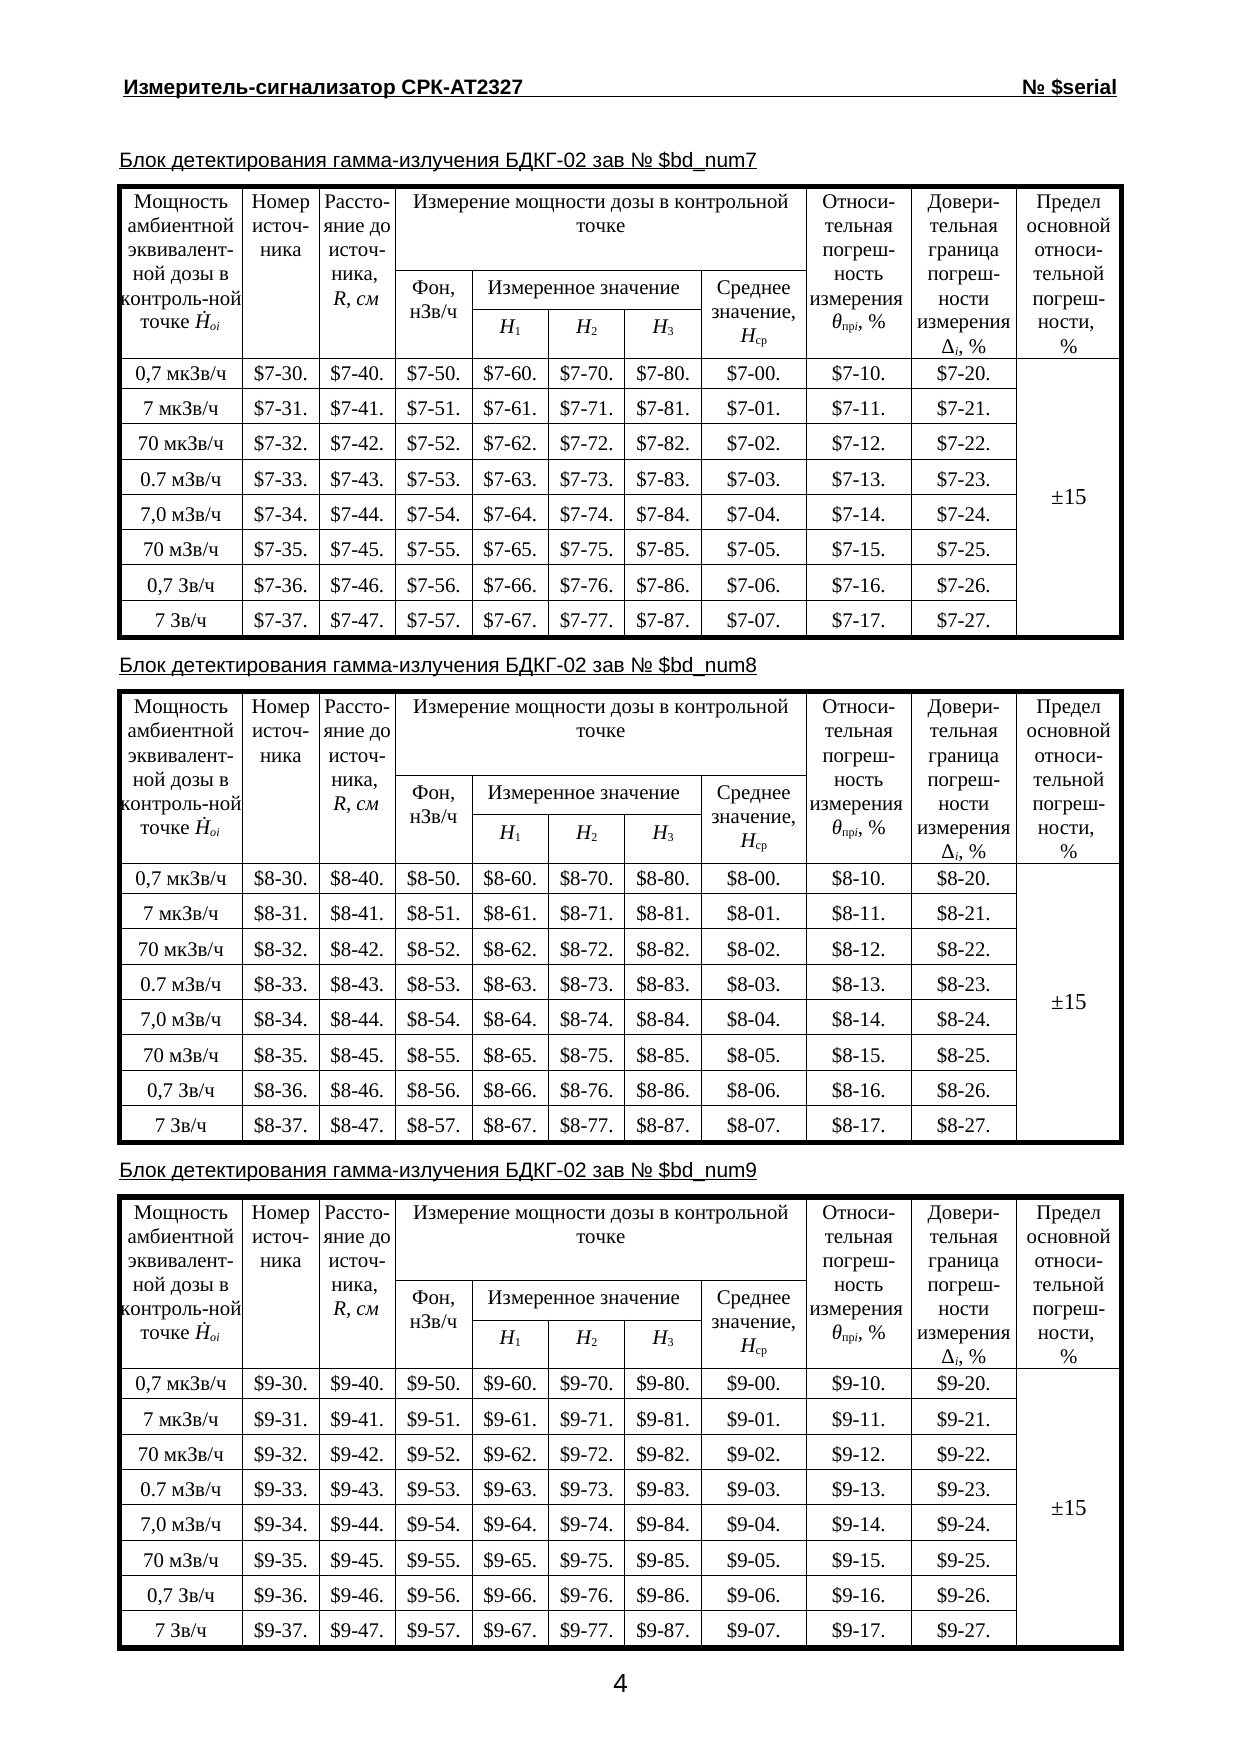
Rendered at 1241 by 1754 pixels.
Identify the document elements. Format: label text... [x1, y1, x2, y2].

table_cell $7-55. [396, 530, 472, 564]
table_cell $7-73. [549, 460, 624, 494]
table_cell Предел основной относи-тельной погреш-ности, % [1017, 189, 1119, 358]
table_cell $7-31. [243, 389, 319, 423]
table_cell $8-50. [396, 864, 472, 893]
table_cell $9-71. [549, 1399, 624, 1433]
table_cell Среднее значение, Hср [702, 1281, 806, 1368]
table_cell 0,7 мкЗв/ч [122, 1369, 242, 1398]
table_cell $7-16. [807, 565, 911, 600]
table_cell $7-61. [473, 389, 548, 423]
table_cell $8-01. [702, 894, 806, 928]
table_cell Относи-тельная погреш-ность измерения θпрi, % [807, 694, 911, 863]
table_cell $8-81. [625, 894, 701, 928]
table_cell $8-73. [549, 965, 624, 999]
table_cell Рассто-яние до источ-ника, R, см [320, 694, 395, 863]
table_cell 0.7 мЗв/ч [122, 965, 242, 999]
table_cell Относи-тельная погреш-ность измерения θпрi, % [807, 1200, 911, 1368]
table_cell Фон, нЗв/ч [396, 271, 472, 358]
table_cell $8-77. [549, 1106, 624, 1140]
table_cell $8-52. [396, 929, 472, 964]
table_cell $7-60. [473, 359, 548, 388]
table_cell $8-62. [473, 929, 548, 964]
table_cell $8-11. [807, 894, 911, 928]
table_cell $9-55. [396, 1541, 472, 1575]
table_cell $9-45. [320, 1541, 395, 1575]
table_cell $8-75. [549, 1035, 624, 1069]
table_cell $8-33. [243, 965, 319, 999]
table_cell $9-00. [702, 1369, 806, 1398]
table_cell $7-66. [473, 565, 548, 600]
table_cell $7-25. [912, 530, 1016, 564]
table_cell $8-74. [549, 1000, 624, 1034]
table_cell $7-75. [549, 530, 624, 564]
table_cell $8-66. [473, 1071, 548, 1105]
table_cell $7-32. [243, 424, 319, 458]
table_cell Среднее значение, Hср [702, 271, 806, 358]
table_cell $8-51. [396, 894, 472, 928]
table_cell $9-22. [912, 1435, 1016, 1469]
table_cell $9-42. [320, 1435, 395, 1469]
table_cell $9-04. [702, 1505, 806, 1539]
table_cell $8-22. [912, 929, 1016, 964]
table_cell Предел основной относи-тельной погреш-ности, % [1017, 694, 1119, 863]
table_cell $7-45. [320, 530, 395, 564]
table_cell $7-80. [625, 359, 701, 388]
table_cell $9-13. [807, 1470, 911, 1504]
table_cell H2 [549, 815, 624, 863]
table_cell $7-67. [473, 601, 548, 635]
table_cell $8-87. [625, 1106, 701, 1140]
table_cell $7-30. [243, 359, 319, 388]
table_cell $7-72. [549, 424, 624, 458]
table_header Блок детектирования гамма-излучения БДКГ-02 зав № $bd_num9 [119, 1145, 1121, 1194]
table_cell $7-86. [625, 565, 701, 600]
table_cell $8-41. [320, 894, 395, 928]
table_cell Номер источ-ника [243, 189, 319, 358]
table_cell $9-57. [396, 1611, 472, 1645]
table_cell $9-67. [473, 1611, 548, 1645]
table_cell Предел основной относи-тельной погреш-ности, % [1017, 1200, 1119, 1368]
table_cell $9-24. [912, 1505, 1016, 1539]
table_cell $9-47. [320, 1611, 395, 1645]
table_cell $9-32. [243, 1435, 319, 1469]
table_cell 7 Зв/ч [122, 601, 242, 635]
table_cell $7-76. [549, 565, 624, 600]
table_cell $8-70. [549, 864, 624, 893]
table_cell 70 мкЗв/ч [122, 1435, 242, 1469]
table_cell $9-50. [396, 1369, 472, 1398]
table_cell $8-82. [625, 929, 701, 964]
table_cell $7-40. [320, 359, 395, 388]
table_cell $8-16. [807, 1071, 911, 1105]
table_cell Фон, нЗв/ч [396, 1281, 472, 1368]
table_cell $7-35. [243, 530, 319, 564]
table_cell $7-04. [702, 495, 806, 529]
table_cell $9-56. [396, 1576, 472, 1610]
table_cell Мощность амбиентной эквивалент-ной дозы в контроль-ной точке Ḣoi [122, 189, 242, 358]
table_cell H3 [625, 815, 701, 863]
table_cell $9-07. [702, 1611, 806, 1645]
table_cell $7-05. [702, 530, 806, 564]
table_cell $8-23. [912, 965, 1016, 999]
table_cell $8-17. [807, 1106, 911, 1140]
table_cell $9-25. [912, 1541, 1016, 1575]
table_cell H1 [473, 310, 548, 358]
table_cell Мощность амбиентной эквивалент-ной дозы в контроль-ной точке Ḣoi [122, 694, 242, 863]
table_cell $9-72. [549, 1435, 624, 1469]
table_cell $9-85. [625, 1541, 701, 1575]
table_cell $9-52. [396, 1435, 472, 1469]
table_cell $8-12. [807, 929, 911, 964]
table_cell 70 мкЗв/ч [122, 424, 242, 458]
table_cell $7-64. [473, 495, 548, 529]
table_cell $7-20. [912, 359, 1016, 388]
table_cell $9-20. [912, 1369, 1016, 1398]
table_cell $7-50. [396, 359, 472, 388]
table_cell $9-03. [702, 1470, 806, 1504]
table_cell $7-81. [625, 389, 701, 423]
table_cell Измеренное значение [473, 776, 701, 814]
table_cell 0,7 Зв/ч [122, 1576, 242, 1610]
table_cell $9-34. [243, 1505, 319, 1539]
table_cell $8-30. [243, 864, 319, 893]
table_cell Измерение мощности дозы в контрольной точке [396, 694, 806, 775]
table_cell Измеренное значение [473, 1281, 701, 1319]
table_cell $7-00. [702, 359, 806, 388]
table_cell $8-25. [912, 1035, 1016, 1069]
table_cell $9-54. [396, 1505, 472, 1539]
table_cell 7,0 мЗв/ч [122, 495, 242, 529]
table_cell 7 Зв/ч [122, 1611, 242, 1645]
table_cell $9-14. [807, 1505, 911, 1539]
table_cell $9-76. [549, 1576, 624, 1610]
table_cell $9-33. [243, 1470, 319, 1504]
table_cell 0,7 Зв/ч [122, 565, 242, 600]
table_cell $9-44. [320, 1505, 395, 1539]
table_cell $8-02. [702, 929, 806, 964]
table_cell $7-11. [807, 389, 911, 423]
table_cell $7-21. [912, 389, 1016, 423]
table_cell $7-33. [243, 460, 319, 494]
table_cell $8-27. [912, 1106, 1016, 1140]
table_cell $7-87. [625, 601, 701, 635]
table_cell $8-31. [243, 894, 319, 928]
table_cell $9-53. [396, 1470, 472, 1504]
table_cell $7-62. [473, 424, 548, 458]
table_cell 0,7 мкЗв/ч [122, 864, 242, 893]
table_cell $7-52. [396, 424, 472, 458]
table_cell $9-12. [807, 1435, 911, 1469]
table_cell Рассто-яние до источ-ника, R, см [320, 1200, 395, 1368]
table_cell $8-86. [625, 1071, 701, 1105]
table_cell $9-17. [807, 1611, 911, 1645]
table_cell $8-24. [912, 1000, 1016, 1034]
table_cell H1 [473, 1321, 548, 1368]
table_cell 7 Зв/ч [122, 1106, 242, 1140]
table_cell $8-46. [320, 1071, 395, 1105]
table_cell Номер источ-ника [243, 694, 319, 863]
table_cell $8-76. [549, 1071, 624, 1105]
table_cell 70 мЗв/ч [122, 530, 242, 564]
table_cell $7-51. [396, 389, 472, 423]
table_cell $8-61. [473, 894, 548, 928]
table_cell $9-05. [702, 1541, 806, 1575]
table_cell $7-41. [320, 389, 395, 423]
table_cell $9-82. [625, 1435, 701, 1469]
table_cell 0.7 мЗв/ч [122, 1470, 242, 1504]
table_cell $8-13. [807, 965, 911, 999]
table_cell $8-35. [243, 1035, 319, 1069]
table_cell $8-03. [702, 965, 806, 999]
table_cell $9-84. [625, 1505, 701, 1539]
table_cell $8-67. [473, 1106, 548, 1140]
table_cell $9-87. [625, 1611, 701, 1645]
table_cell $8-37. [243, 1106, 319, 1140]
table_cell $7-44. [320, 495, 395, 529]
table_cell 7,0 мЗв/ч [122, 1505, 242, 1539]
table_cell 70 мЗв/ч [122, 1035, 242, 1069]
table_cell $8-43. [320, 965, 395, 999]
table_cell H3 [625, 310, 701, 358]
table_cell $8-40. [320, 864, 395, 893]
table_cell $7-24. [912, 495, 1016, 529]
table_cell Рассто-яние до источ-ника, R, см [320, 189, 395, 358]
table_cell 7,0 мЗв/ч [122, 1000, 242, 1034]
table_cell 7 мкЗв/ч [122, 389, 242, 423]
table_cell $7-65. [473, 530, 548, 564]
table_cell $7-22. [912, 424, 1016, 458]
table_cell H2 [549, 1321, 624, 1368]
table_cell H2 [549, 310, 624, 358]
table_cell ±15 [1017, 1369, 1119, 1645]
table_cell $7-57. [396, 601, 472, 635]
table_cell $8-07. [702, 1106, 806, 1140]
table_cell $8-10. [807, 864, 911, 893]
table_cell $9-86. [625, 1576, 701, 1610]
table_cell $8-42. [320, 929, 395, 964]
table_cell $8-53. [396, 965, 472, 999]
table_cell $9-66. [473, 1576, 548, 1610]
table_cell $9-30. [243, 1369, 319, 1398]
table_cell $8-65. [473, 1035, 548, 1069]
table_cell 0,7 Зв/ч [122, 1071, 242, 1105]
table_cell 7 мкЗв/ч [122, 894, 242, 928]
table_cell $7-03. [702, 460, 806, 494]
table_cell H1 [473, 815, 548, 863]
table_cell $8-71. [549, 894, 624, 928]
table_cell H3 [625, 1321, 701, 1368]
table_cell $9-35. [243, 1541, 319, 1575]
table_cell $9-63. [473, 1470, 548, 1504]
table_cell $9-40. [320, 1369, 395, 1398]
table_cell $7-71. [549, 389, 624, 423]
table_cell 70 мкЗв/ч [122, 929, 242, 964]
table_cell Измерение мощности дозы в контрольной точке [396, 189, 806, 269]
table_cell $8-44. [320, 1000, 395, 1034]
table_cell $8-63. [473, 965, 548, 999]
table_cell $7-54. [396, 495, 472, 529]
table_cell $9-23. [912, 1470, 1016, 1504]
table_cell $9-43. [320, 1470, 395, 1504]
table_cell Довери-тельная граница погреш-ности измерения Δi, % [912, 189, 1016, 358]
table_cell $8-57. [396, 1106, 472, 1140]
table_cell $9-02. [702, 1435, 806, 1469]
table_cell Довери-тельная граница погреш-ности измерения Δi, % [912, 1200, 1016, 1368]
table_cell $7-47. [320, 601, 395, 635]
table_cell $9-37. [243, 1611, 319, 1645]
table_cell $7-83. [625, 460, 701, 494]
table_cell $8-72. [549, 929, 624, 964]
table_cell $8-54. [396, 1000, 472, 1034]
table_cell $7-37. [243, 601, 319, 635]
table_cell $8-83. [625, 965, 701, 999]
table_cell $9-83. [625, 1470, 701, 1504]
table_cell $8-36. [243, 1071, 319, 1105]
table_cell ±15 [1017, 359, 1119, 635]
table_cell $7-12. [807, 424, 911, 458]
table_header Блок детектирования гамма-излучения БДКГ-02 зав № $bd_num8 [119, 640, 1121, 689]
table_cell $7-15. [807, 530, 911, 564]
table_cell $8-04. [702, 1000, 806, 1034]
table_cell $9-10. [807, 1369, 911, 1398]
table_cell $7-70. [549, 359, 624, 388]
table_cell $7-84. [625, 495, 701, 529]
table_cell Измеренное значение [473, 271, 701, 309]
table_cell Измерение мощности дозы в контрольной точке [396, 1200, 806, 1280]
table_cell $9-36. [243, 1576, 319, 1610]
table_cell $7-23. [912, 460, 1016, 494]
table_cell $9-80. [625, 1369, 701, 1398]
table_cell $8-00. [702, 864, 806, 893]
table_cell $9-60. [473, 1369, 548, 1398]
table_cell $9-01. [702, 1399, 806, 1433]
table_cell Довери-тельная граница погреш-ности измерения Δi, % [912, 694, 1016, 863]
table_cell $8-34. [243, 1000, 319, 1034]
table_cell $9-64. [473, 1505, 548, 1539]
table_cell Среднее значение, Hср [702, 776, 806, 863]
table_cell 0,7 мкЗв/ч [122, 359, 242, 388]
table_header Блок детектирования гамма-излучения БДКГ-02 зав № $bd_num7 [119, 135, 1121, 184]
table_cell $7-74. [549, 495, 624, 529]
table_cell $7-06. [702, 565, 806, 600]
table_cell $9-21. [912, 1399, 1016, 1433]
table_cell $8-26. [912, 1071, 1016, 1105]
table_cell $9-81. [625, 1399, 701, 1433]
table_cell $8-60. [473, 864, 548, 893]
table_cell $9-73. [549, 1470, 624, 1504]
table_cell ±15 [1017, 864, 1119, 1140]
table_cell $8-05. [702, 1035, 806, 1069]
table_cell $7-36. [243, 565, 319, 600]
table_cell $9-27. [912, 1611, 1016, 1645]
table_cell $9-46. [320, 1576, 395, 1610]
table_cell $9-75. [549, 1541, 624, 1575]
table_cell $8-56. [396, 1071, 472, 1105]
table_cell $8-14. [807, 1000, 911, 1034]
table_cell $8-47. [320, 1106, 395, 1140]
table_cell $8-84. [625, 1000, 701, 1034]
table_cell $9-74. [549, 1505, 624, 1539]
table_cell $9-26. [912, 1576, 1016, 1610]
table_cell $7-01. [702, 389, 806, 423]
table_cell $9-61. [473, 1399, 548, 1433]
table_cell Относи-тельная погреш-ность измерения θпрi, % [807, 189, 911, 358]
table_cell $7-07. [702, 601, 806, 635]
table_cell $8-06. [702, 1071, 806, 1105]
table_cell $7-56. [396, 565, 472, 600]
table_cell $7-26. [912, 565, 1016, 600]
table_cell $9-15. [807, 1541, 911, 1575]
table_cell $8-55. [396, 1035, 472, 1069]
table_cell $7-17. [807, 601, 911, 635]
table_cell $9-65. [473, 1541, 548, 1575]
table_cell $7-43. [320, 460, 395, 494]
table_cell $8-64. [473, 1000, 548, 1034]
table_cell $9-77. [549, 1611, 624, 1645]
table_cell $7-02. [702, 424, 806, 458]
table_cell $7-53. [396, 460, 472, 494]
table_cell $7-10. [807, 359, 911, 388]
table_cell $7-77. [549, 601, 624, 635]
table_cell $9-11. [807, 1399, 911, 1433]
table_cell $7-46. [320, 565, 395, 600]
table_cell Мощность амбиентной эквивалент-ной дозы в контроль-ной точке Ḣoi [122, 1200, 242, 1368]
table_cell $8-80. [625, 864, 701, 893]
table_cell $8-32. [243, 929, 319, 964]
table_cell $7-13. [807, 460, 911, 494]
table_cell $7-27. [912, 601, 1016, 635]
table_cell $8-85. [625, 1035, 701, 1069]
table_cell 7 мкЗв/ч [122, 1399, 242, 1433]
table_cell $8-20. [912, 864, 1016, 893]
table_cell $9-31. [243, 1399, 319, 1433]
table_cell $8-15. [807, 1035, 911, 1069]
table_cell $7-42. [320, 424, 395, 458]
table_cell $9-16. [807, 1576, 911, 1610]
table_cell $9-62. [473, 1435, 548, 1469]
table_cell $7-14. [807, 495, 911, 529]
table_cell 70 мЗв/ч [122, 1541, 242, 1575]
table_cell $9-41. [320, 1399, 395, 1433]
table_cell $9-51. [396, 1399, 472, 1433]
table_cell $7-85. [625, 530, 701, 564]
table_cell Номер источ-ника [243, 1200, 319, 1368]
table_cell $9-06. [702, 1576, 806, 1610]
table_cell $7-63. [473, 460, 548, 494]
table_cell Фон, нЗв/ч [396, 776, 472, 863]
table_cell $9-70. [549, 1369, 624, 1398]
table_cell 0.7 мЗв/ч [122, 460, 242, 494]
table_cell $8-21. [912, 894, 1016, 928]
table_cell $7-82. [625, 424, 701, 458]
table_cell $7-34. [243, 495, 319, 529]
table_cell $8-45. [320, 1035, 395, 1069]
